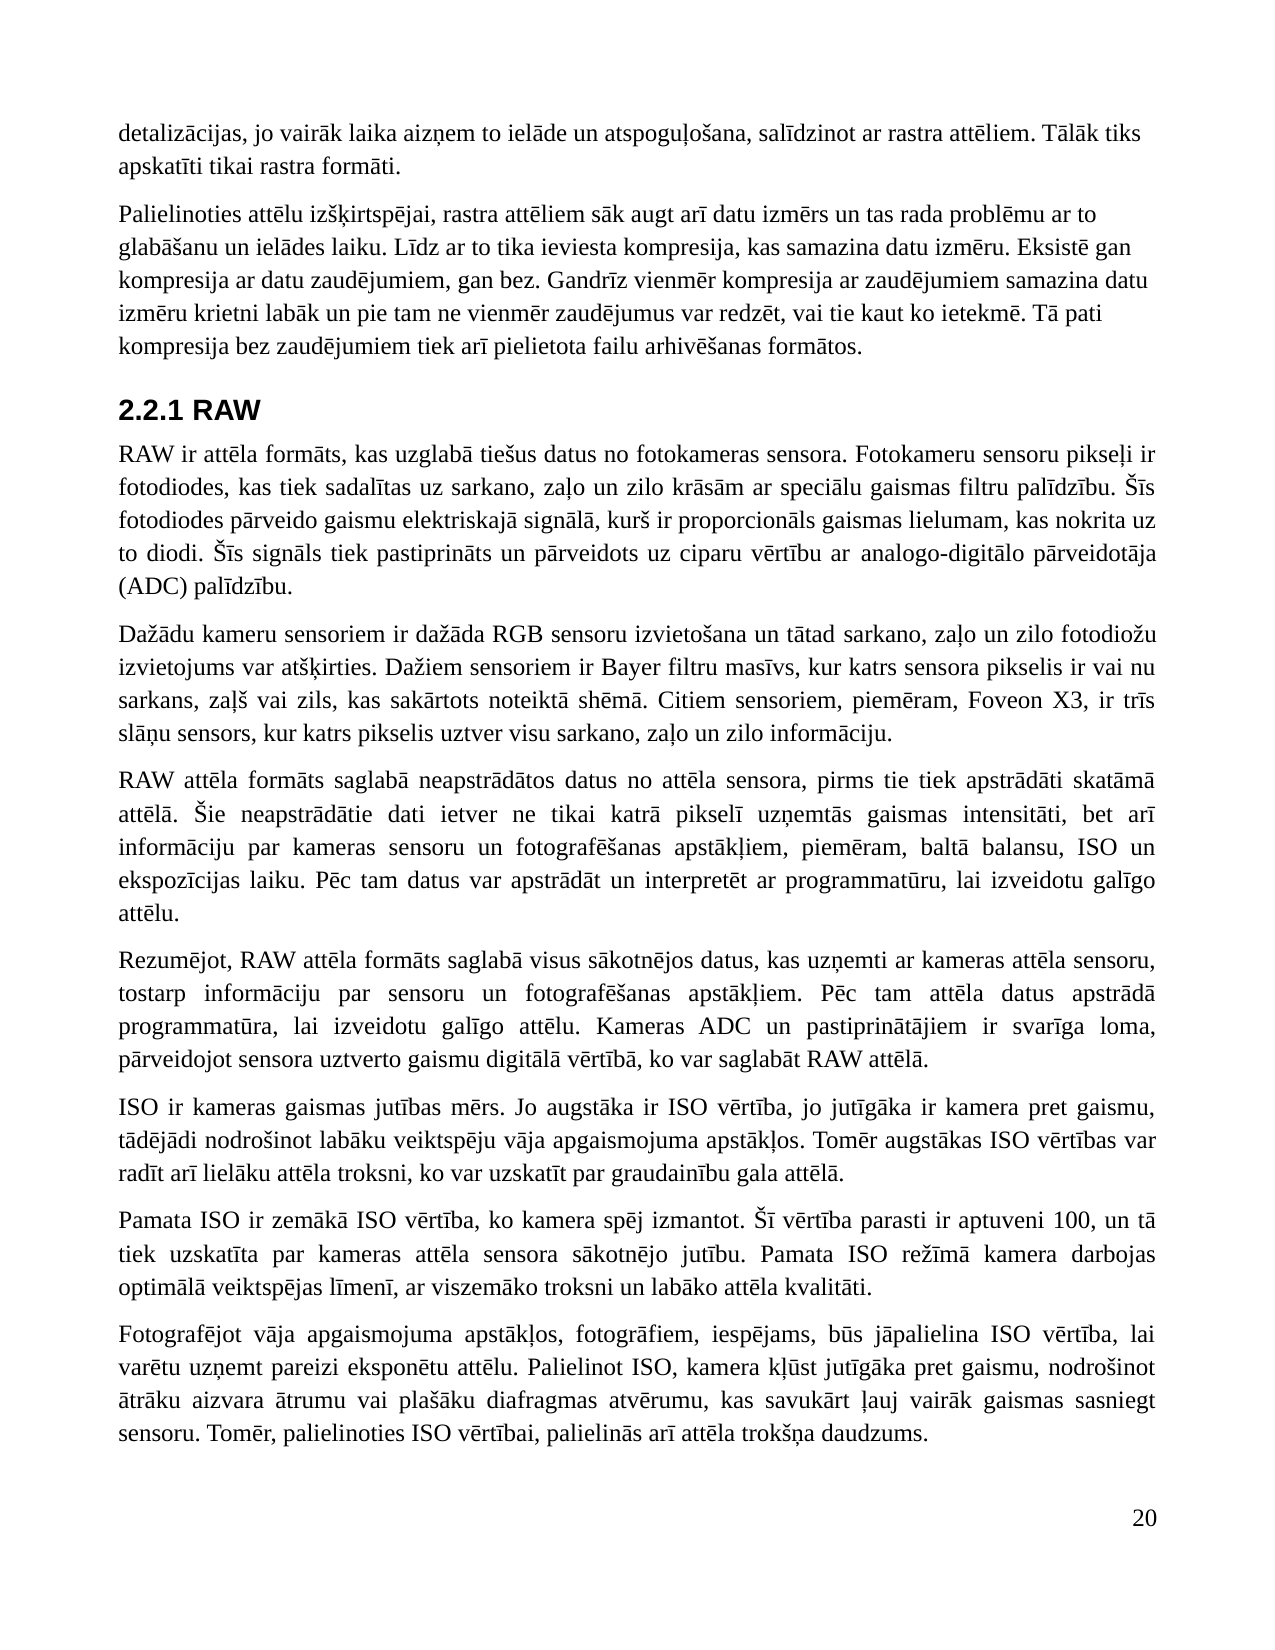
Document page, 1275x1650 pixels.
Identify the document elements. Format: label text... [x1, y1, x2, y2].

text Dažādu kameru sensoriem ir dažāda RGB sensoru izvietošana un tātad sarkano, zaļo un zilo fotodiožu izvietojums var atšķirties. Dažiem sensoriem ir Bayer filtru masīvs, kur katrs sensora pikselis ir vai nu sarkans, zaļš vai zils, kas sakārtots noteiktā shēmā. Citiem sensoriem, piemēram, Foveon X3, ir trīs slāņu sensors, kur katrs pikselis uztver visu sarkano, zaļo un zilo informāciju. [118, 619, 1157, 747]
text detalizācijas, jo vairāk laika aizņem to ielāde un atspoguļošana, salīdzinot ar rastra attēliem. Tālāk tiks apskatīti tikai rastra formāti. [118, 118, 1157, 180]
text RAW ir attēla formāts, kas uzglabā tiešus datus no fotokameras sensora. Fotokameru sensoru pikseļi ir fotodiodes, kas tiek sadalītas uz sarkano, zaļo un zilo krāsām ar speciālu gaismas filtru palīdzību. Šīs fotodiodes pārveido gaismu elektriskajā signālā, kurš ir proporcionāls gaismas lielumam, kas nokrita uz to diodi. Šīs signāls tiek pastiprināts un pārveidots uz ciparu vērtību ar analogo-digitālo pārveidotāja (ADC) palīdzību. [118, 439, 1157, 600]
text Palielinoties attēlu izšķirtspējai, rastra attēliem sāk augt arī datu izmērs un tas rada problēmu ar to glabāšanu un ielādes laiku. Līdz ar to tika ieviesta kompresija, kas samazina datu izmēru. Eksistē gan kompresija ar datu zaudējumiem, gan bez. Gandrīz vienmēr kompresija ar zaudējumiem samazina datu izmēru krietni labāk un pie tam ne vienmēr zaudējumus var redzēt, vai tie kaut ko ietekmē. Tā pati kompresija bez zaudējumiem tiek arī pielietota failu arhivēšanas formātos. [118, 199, 1157, 359]
text RAW attēla formāts saglabā neapstrādātos datus no attēla sensora, pirms tie tiek apstrādāti skatāmā attēlā. Šie neapstrādātie dati ietver ne tikai katrā pikselī uzņemtās gaismas intensitāti, bet arī informāciju par kameras sensoru un fotografēšanas apstākļiem, piemēram, baltā balansu, ISO un ekspozīcijas laiku. Pēc tam datus var apstrādāt un interpretēt ar programmatūru, lai izveidotu galīgo attēlu. [118, 766, 1157, 926]
text Rezumējot, RAW attēla formāts saglabā visus sākotnējos datus, kas uzņemti ar kameras attēla sensoru, tostarp informāciju par sensoru un fotografēšanas apstākļiem. Pēc tam attēla datus apstrādā programmatūra, lai izveidotu galīgo attēlu. Kameras ADC un pastiprinātājiem ir svarīga loma, pārveidojot sensora uztverto gaismu digitālā vērtībā, ko var saglabāt RAW attēlā. [118, 945, 1157, 1073]
text Pamata ISO ir zemākā ISO vērtība, ko kamera spēj izmantot. Šī vērtība parasti ir aptuveni 100, un tā tiek uzskatīta par kameras attēla sensora sākotnējo jutību. Pamata ISO režīmā kamera darbojas optimālā veiktspējas līmenī, ar viszemāko troksni un labāko attēla kvalitāti. [118, 1206, 1157, 1300]
subtitle RAW [118, 393, 1157, 427]
text Fotografējot vāja apgaismojuma apstākļos, fotogrāfiem, iespējams, būs jāpalielina ISO vērtība, lai varētu uzņemt pareizi eksponētu attēlu. Palielinot ISO, kamera kļūst jutīgāka pret gaismu, nodrošinot ātrāku aizvara ātrumu vai plašāku diafragmas atvērumu, kas savukārt ļauj vairāk gaismas sasniegt sensoru. Tomēr, palielinoties ISO vērtībai, palielinās arī attēla trokšņa daudzums. [118, 1319, 1157, 1447]
text ISO ir kameras gaismas jutības mērs. Jo augstāka ir ISO vērtība, jo jutīgāka ir kamera pret gaismu, tādējādi nodrošinot labāku veiktspēju vāja apgaismojuma apstākļos. Tomēr augstākas ISO vērtības var radīt arī lielāku attēla troksni, ko var uzskatīt par graudainību gala attēlā. [118, 1092, 1157, 1187]
